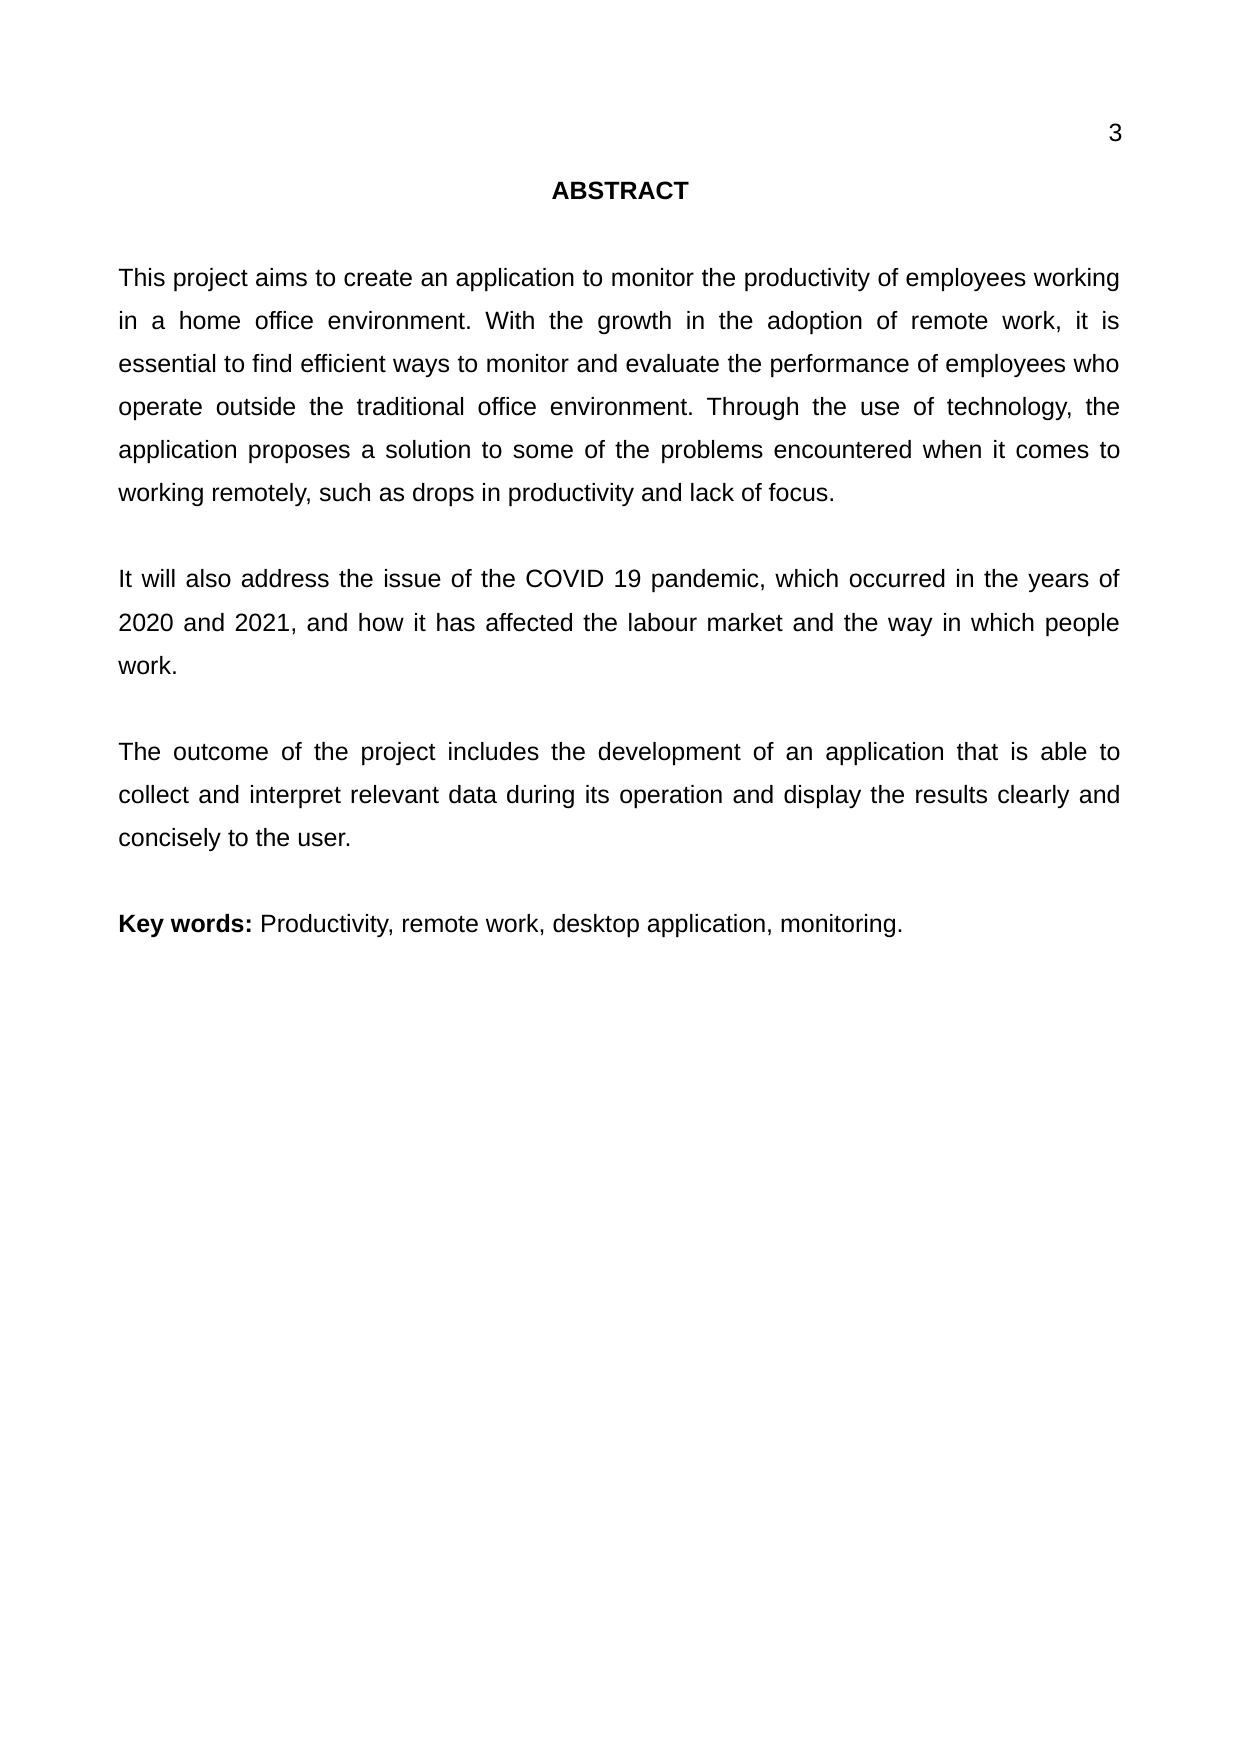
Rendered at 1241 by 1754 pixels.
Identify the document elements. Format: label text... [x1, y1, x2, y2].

text The outcome of the project includes the development of an application that is able to collect and interpret relevant data during its operation and display the results clearly and concisely to the user. [118, 737, 1122, 852]
text It will also address the issue of the COVID 19 pandemic, which occurred in the years of 2020 and 2021, and how it has affected the labour market and the way in which people work. [118, 564, 1122, 679]
text This project aims to create an application to monitor the productivity of employees working in a home office environment. With the growth in the adoption of remote work, it is essential to find efficient ways to monitor and evaluate the performance of employees who operate outside the traditional office environment. Through the use of technology, the application proposes a solution to some of the problems encountered when it comes to working remotely, such as drops in productivity and lack of focus. [118, 263, 1122, 507]
text Key words: Productivity, remote work, desktop application, monitoring. [118, 909, 1122, 938]
text ABSTRACT [118, 176, 1122, 205]
